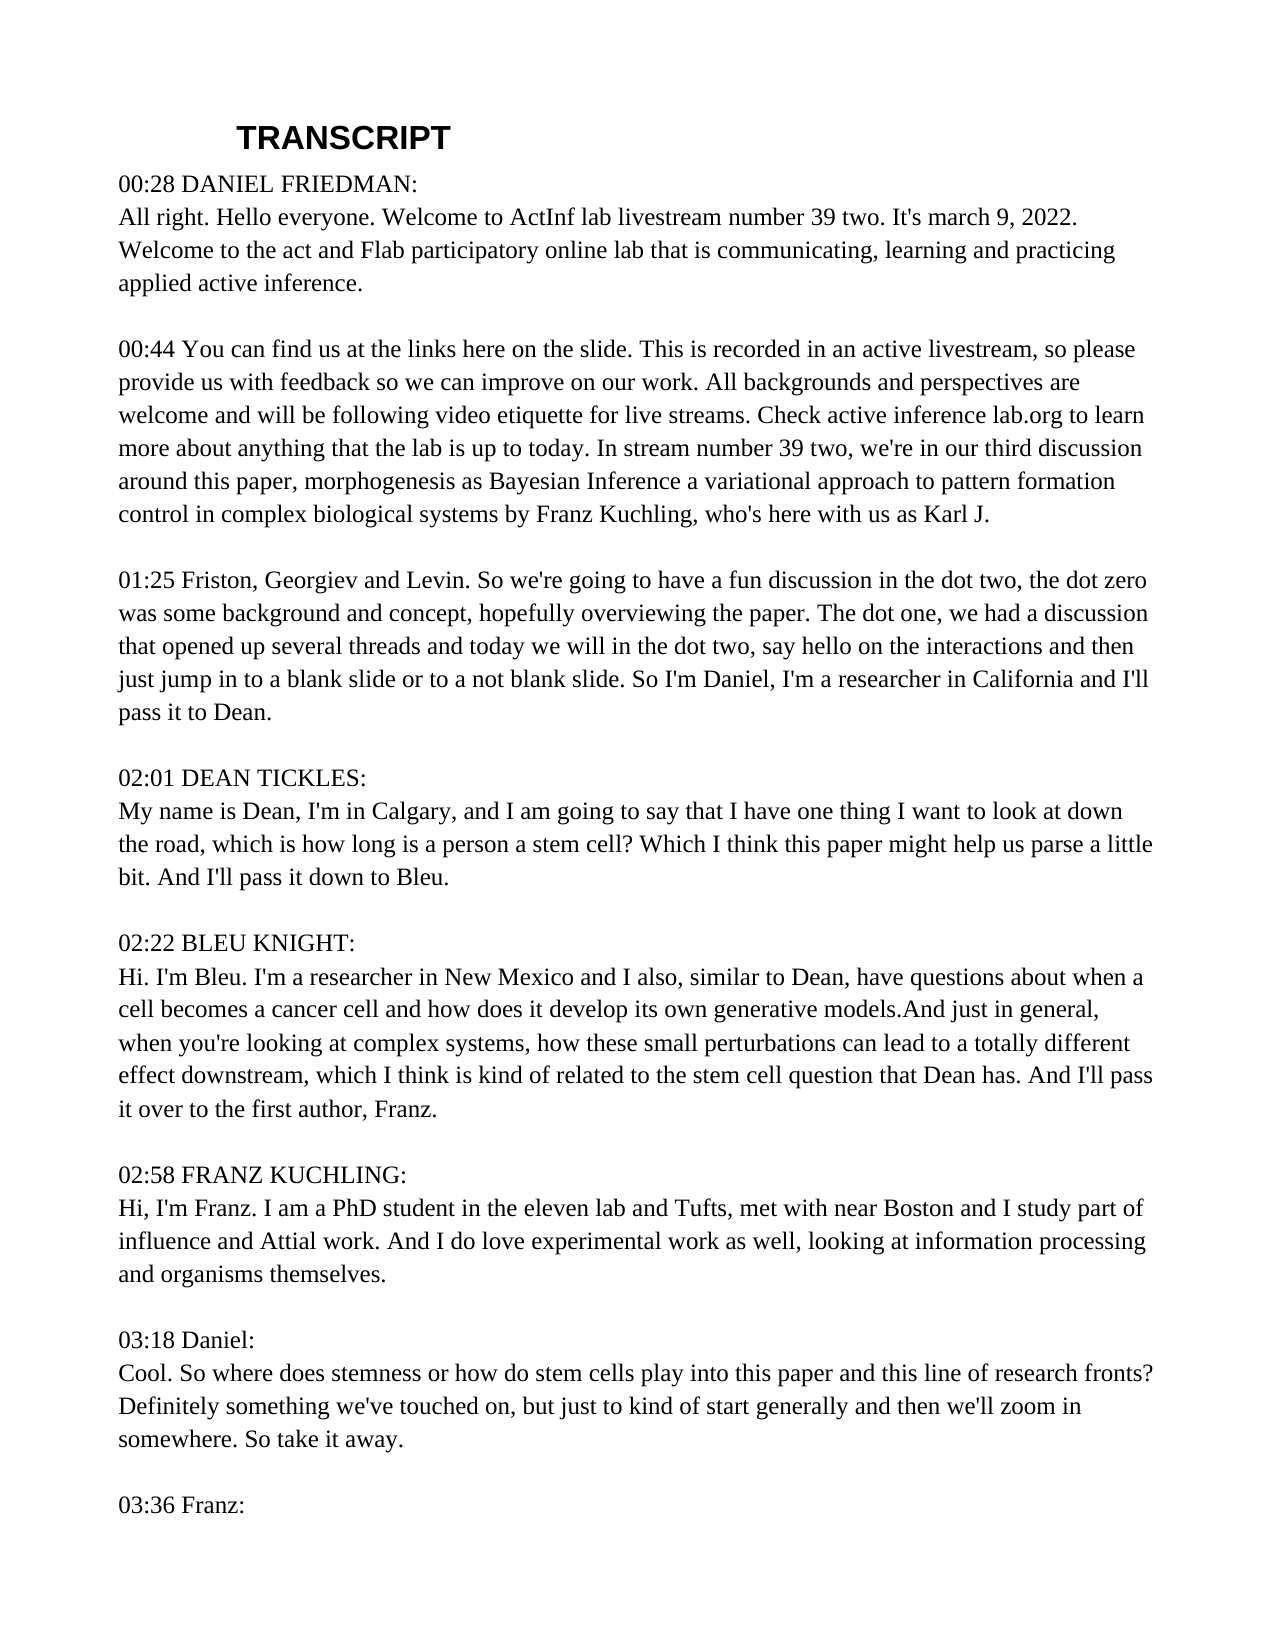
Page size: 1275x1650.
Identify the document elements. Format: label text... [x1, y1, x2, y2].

subtitle TRANSCRIPT [118, 118, 1157, 157]
text 00:28 DANIEL FRIEDMAN: All right. Hello everyone. Welcome to ActInf lab livestream number 39 two. It's march 9, 2022. Welcome to the act and Flab participatory online lab that is communicating, learning and practicing applied active inference. 00:44 You can find us at the links here on the slide. This is recorded in an active livestream, so please provide us with feedback so we can improve on our work. All backgrounds and perspectives are welcome and will be following video etiquette for live streams. Check active inference lab.org to learn more about anything that the lab is up to today. In stream number 39 two, we're in our third discussion around this paper, morphogenesis as Bayesian Inference a variational approach to pattern formation control in complex biological systems by Franz Kuchling, who's here with us as Karl J. 01:25 Friston, Georgiev and Levin. So we're going to have a fun discussion in the dot two, the dot zero was some background and concept, hopefully overviewing the paper. The dot one, we had a discussion that opened up several threads and today we will in the dot two, say hello on the interactions and then just jump in to a blank slide or to a not blank slide. So I'm Daniel, I'm a researcher in California and I'll pass it to Dean. 02:01 DEAN TICKLES: My name is Dean, I'm in Calgary, and I am going to say that I have one thing I want to look at down the road, which is how long is a person a stem cell? Which I think this paper might help us parse a little bit. And I'll pass it down to Bleu. 02:22 BLEU KNIGHT: Hi. I'm Bleu. I'm a researcher in New Mexico and I also, similar to Dean, have questions about when a cell becomes a cancer cell and how does it develop its own generative models.And just in general, when you're looking at complex systems, how these small perturbations can lead to a totally different effect downstream, which I think is kind of related to the stem cell question that Dean has. And I'll pass it over to the first author, Franz. 02:58 FRANZ KUCHLING: Hi, I'm Franz. I am a PhD student in the eleven lab and Tufts, met with near Boston and I study part of influence and Attial work. And I do love experimental work as well, looking at information processing and organisms themselves. 03:18 Daniel: Cool. So where does stemness or how do stem cells play into this paper and this line of research fronts? Definitely something we've touched on, but just to kind of start generally and then we'll zoom in somewhere. So take it away. 03:36 Franz: [118, 169, 1157, 1519]
